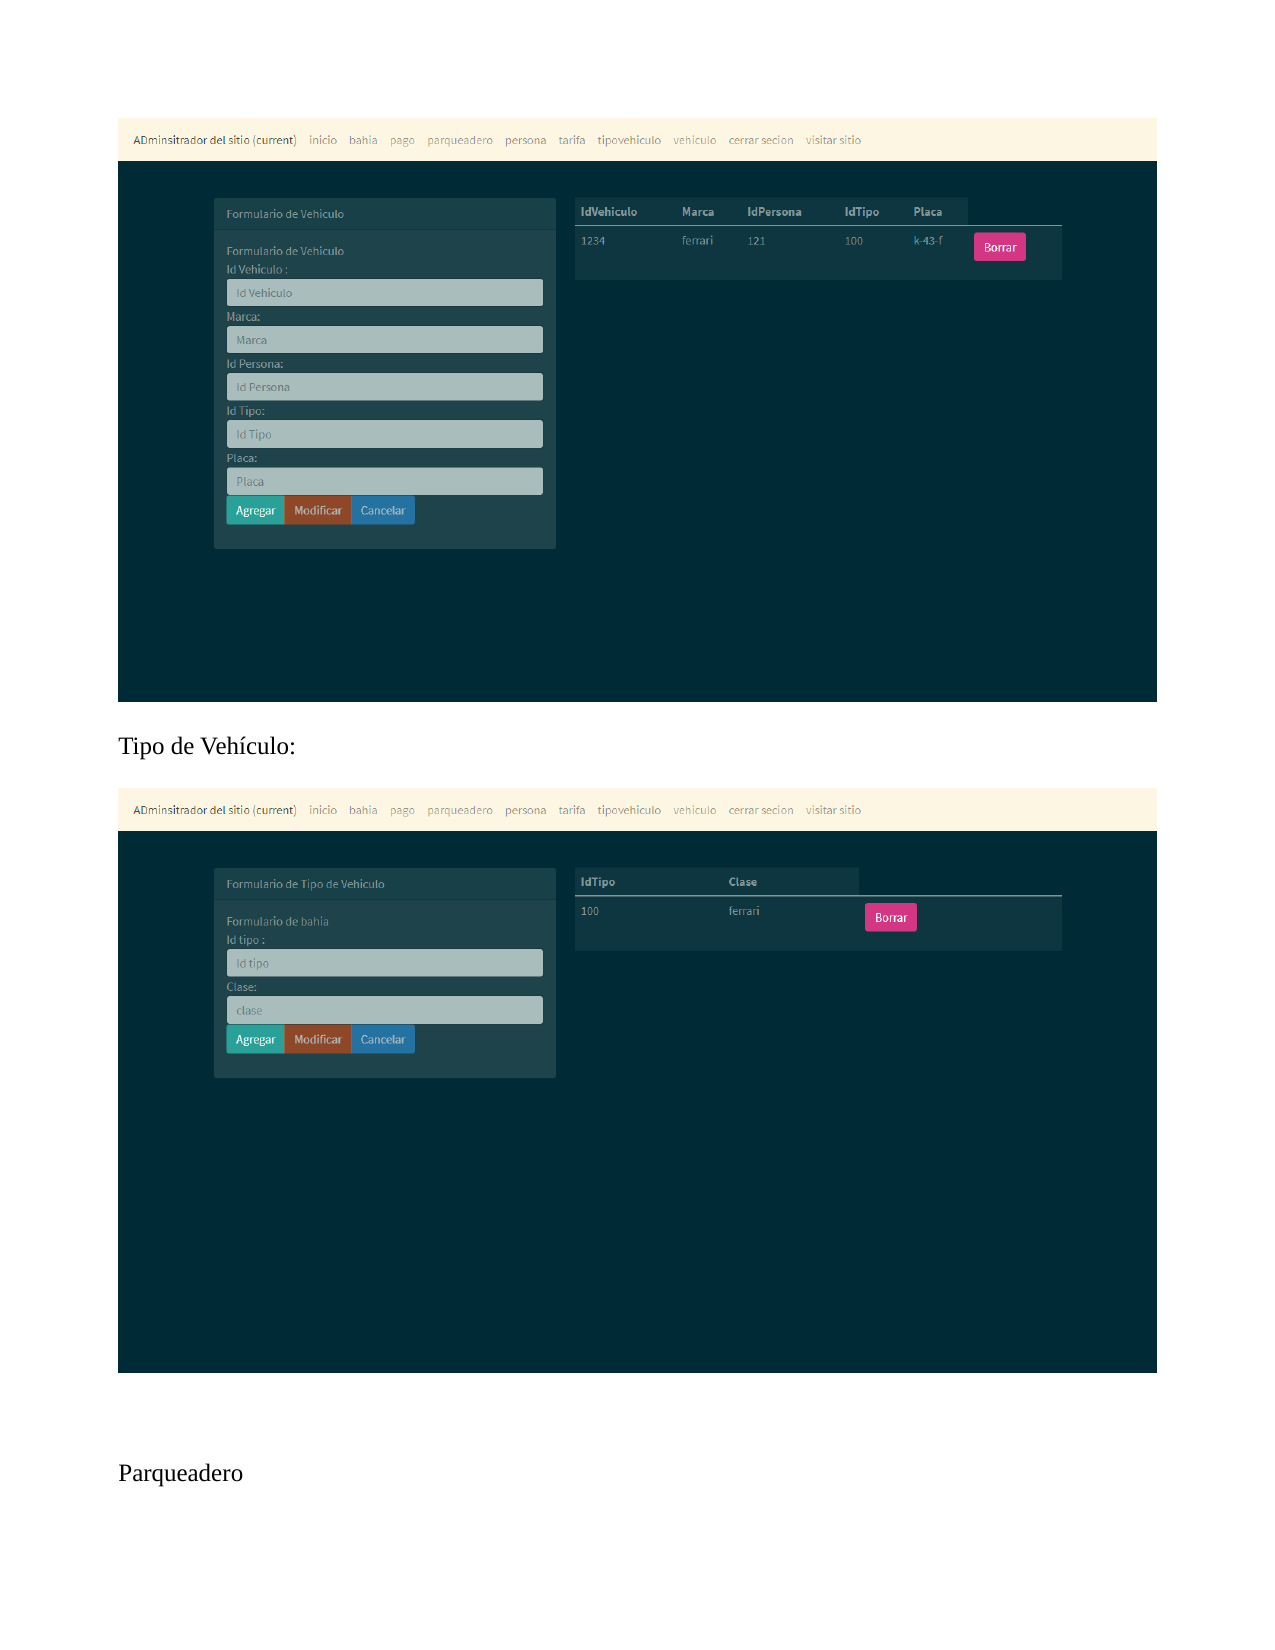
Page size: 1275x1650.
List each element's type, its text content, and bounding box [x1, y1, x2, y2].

text Tipo de Vehículo: [118, 731, 1157, 759]
text Parqueadero [118, 1458, 1157, 1487]
